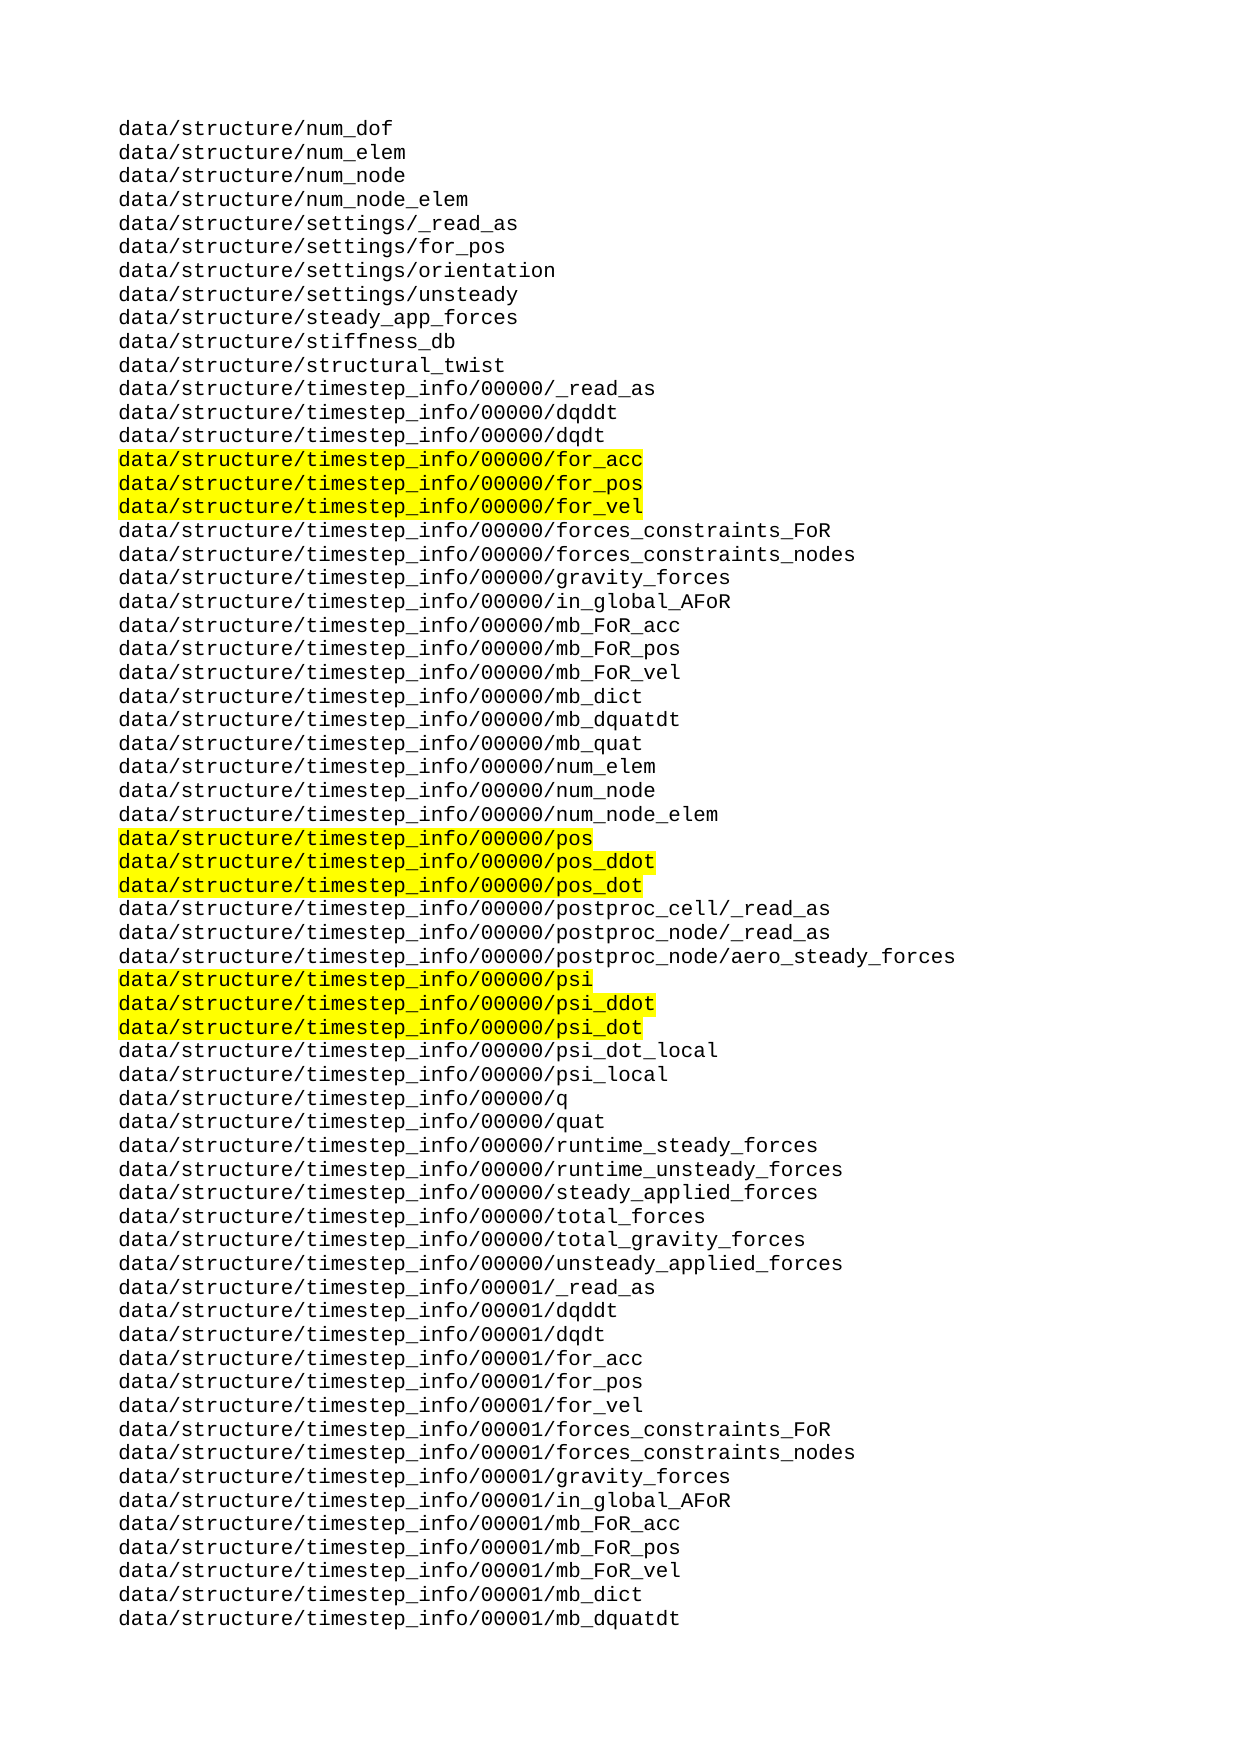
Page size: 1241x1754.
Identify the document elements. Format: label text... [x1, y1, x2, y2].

text data/structure/timestep_info/00000/forces_constraints_nodes [118, 544, 1122, 567]
text data/structure/timestep_info/00001/dqdt [118, 1324, 1122, 1348]
text data/structure/timestep_info/00000/psi_local [118, 1064, 1122, 1088]
text data/structure/timestep_info/00001/mb_dquatdt [118, 1608, 1122, 1631]
text data/structure/settings/_read_as [118, 213, 1122, 236]
text data/structure/timestep_info/00000/pos_dot [118, 875, 1122, 898]
text data/structure/structural_twist [118, 354, 1122, 378]
text data/structure/timestep_info/00001/_read_as [118, 1277, 1122, 1300]
text data/structure/timestep_info/00001/for_pos [118, 1371, 1122, 1395]
text data/structure/timestep_info/00000/num_node_elem [118, 804, 1122, 827]
text data/structure/timestep_info/00001/forces_constraints_nodes [118, 1442, 1122, 1466]
text data/structure/timestep_info/00001/forces_constraints_FoR [118, 1419, 1122, 1442]
text data/structure/timestep_info/00000/steady_applied_forces [118, 1182, 1122, 1206]
text data/structure/timestep_info/00001/in_global_AFoR [118, 1489, 1122, 1513]
text data/structure/timestep_info/00000/postproc_node/_read_as [118, 922, 1122, 946]
text data/structure/timestep_info/00000/forces_constraints_FoR [118, 520, 1122, 544]
text data/structure/timestep_info/00000/postproc_node/aero_steady_forces [118, 946, 1122, 969]
text data/structure/steady_app_forces [118, 307, 1122, 331]
text data/structure/settings/for_pos [118, 236, 1122, 260]
text data/structure/timestep_info/00000/mb_FoR_acc [118, 615, 1122, 638]
text data/structure/timestep_info/00001/dqddt [118, 1300, 1122, 1324]
text data/structure/num_dof [118, 118, 1122, 142]
text data/structure/timestep_info/00000/total_forces [118, 1206, 1122, 1229]
text data/structure/timestep_info/00000/total_gravity_forces [118, 1229, 1122, 1253]
text data/structure/num_node_elem [118, 189, 1122, 213]
text data/structure/timestep_info/00001/mb_FoR_acc [118, 1513, 1122, 1537]
text data/structure/timestep_info/00000/mb_dquatdt [118, 709, 1122, 733]
text data/structure/timestep_info/00000/quat [118, 1111, 1122, 1135]
text data/structure/timestep_info/00000/mb_FoR_pos [118, 638, 1122, 662]
text data/structure/timestep_info/00000/psi_dot_local [118, 1040, 1122, 1064]
text data/structure/timestep_info/00000/num_elem [118, 757, 1122, 780]
text data/structure/timestep_info/00000/pos [118, 827, 1122, 851]
text data/structure/num_elem [118, 142, 1122, 165]
text data/structure/timestep_info/00000/dqdt [118, 426, 1122, 449]
text data/structure/timestep_info/00000/mb_FoR_vel [118, 662, 1122, 686]
text data/structure/timestep_info/00000/in_global_AFoR [118, 591, 1122, 615]
text data/structure/timestep_info/00000/pos_ddot [118, 851, 1122, 875]
text data/structure/timestep_info/00000/for_acc [118, 449, 1122, 473]
text data/structure/timestep_info/00000/mb_dict [118, 686, 1122, 709]
text data/structure/timestep_info/00000/q [118, 1088, 1122, 1111]
text data/structure/timestep_info/00000/unsteady_applied_forces [118, 1253, 1122, 1277]
text data/structure/timestep_info/00000/psi_dot [118, 1017, 1122, 1040]
text data/structure/timestep_info/00000/for_pos [118, 473, 1122, 496]
text data/structure/timestep_info/00001/mb_FoR_pos [118, 1537, 1122, 1561]
text data/structure/timestep_info/00000/for_vel [118, 496, 1122, 520]
text data/structure/timestep_info/00000/gravity_forces [118, 567, 1122, 591]
text data/structure/timestep_info/00000/postproc_cell/_read_as [118, 898, 1122, 922]
text data/structure/timestep_info/00001/gravity_forces [118, 1466, 1122, 1489]
text data/structure/timestep_info/00000/num_node [118, 780, 1122, 804]
text data/structure/timestep_info/00000/mb_quat [118, 733, 1122, 757]
text data/structure/stiffness_db [118, 331, 1122, 354]
text data/structure/settings/orientation [118, 260, 1122, 284]
text data/structure/timestep_info/00000/runtime_unsteady_forces [118, 1158, 1122, 1182]
text data/structure/timestep_info/00001/mb_dict [118, 1584, 1122, 1608]
text data/structure/timestep_info/00000/dqddt [118, 402, 1122, 426]
text data/structure/timestep_info/00000/runtime_steady_forces [118, 1135, 1122, 1158]
text data/structure/timestep_info/00001/mb_FoR_vel [118, 1561, 1122, 1584]
text data/structure/timestep_info/00000/_read_as [118, 378, 1122, 402]
text data/structure/timestep_info/00001/for_vel [118, 1395, 1122, 1419]
text data/structure/num_node [118, 165, 1122, 189]
text data/structure/settings/unsteady [118, 284, 1122, 307]
text data/structure/timestep_info/00001/for_acc [118, 1348, 1122, 1371]
text data/structure/timestep_info/00000/psi_ddot [118, 993, 1122, 1017]
text data/structure/timestep_info/00000/psi [118, 969, 1122, 993]
